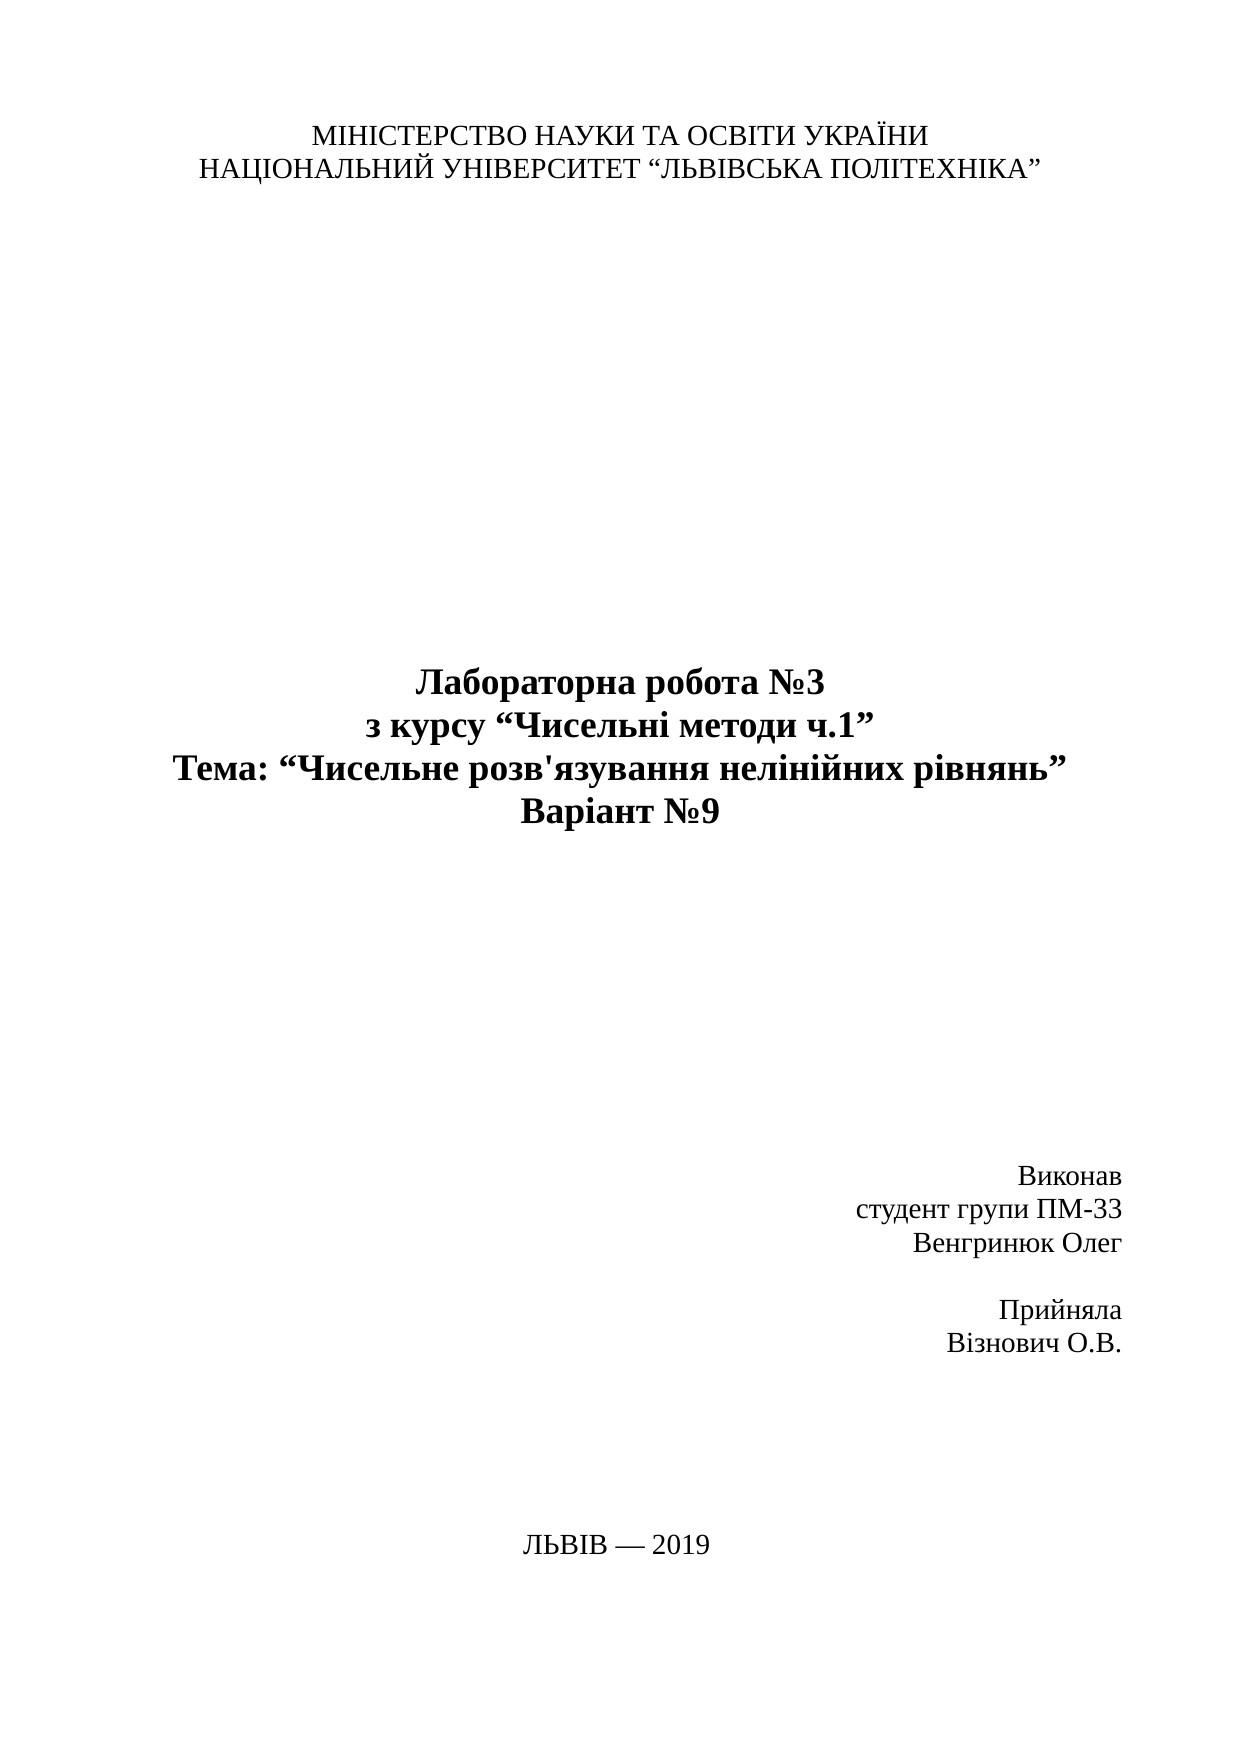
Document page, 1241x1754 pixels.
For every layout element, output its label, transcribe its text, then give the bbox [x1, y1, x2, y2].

text Візнович О.В. [118, 1326, 1122, 1359]
text Венгринюк Олег [118, 1225, 1122, 1258]
text Прийняла [118, 1292, 1122, 1326]
text Виконав [118, 1158, 1122, 1191]
text МІНІСТЕРСТВО НАУКИ ТА ОСВІТИ УКРАЇНИ [118, 118, 1122, 152]
text НАЦІОНАЛЬНИЙ УНІВЕРСИТЕТ “ЛЬВІВСЬКА ПОЛІТЕХНІКА” [118, 152, 1122, 185]
text Лабораторна робота №3 [118, 659, 1122, 703]
text Варіант №9 [118, 789, 1122, 832]
text студент групи ПМ-33 [118, 1191, 1122, 1225]
text з курсу “Чисельні методи ч.1” Тема: “Чисельне розв'язування нелінійних рівнянь” [118, 703, 1122, 789]
text ЛЬВІВ — 2019 [118, 1527, 1122, 1560]
